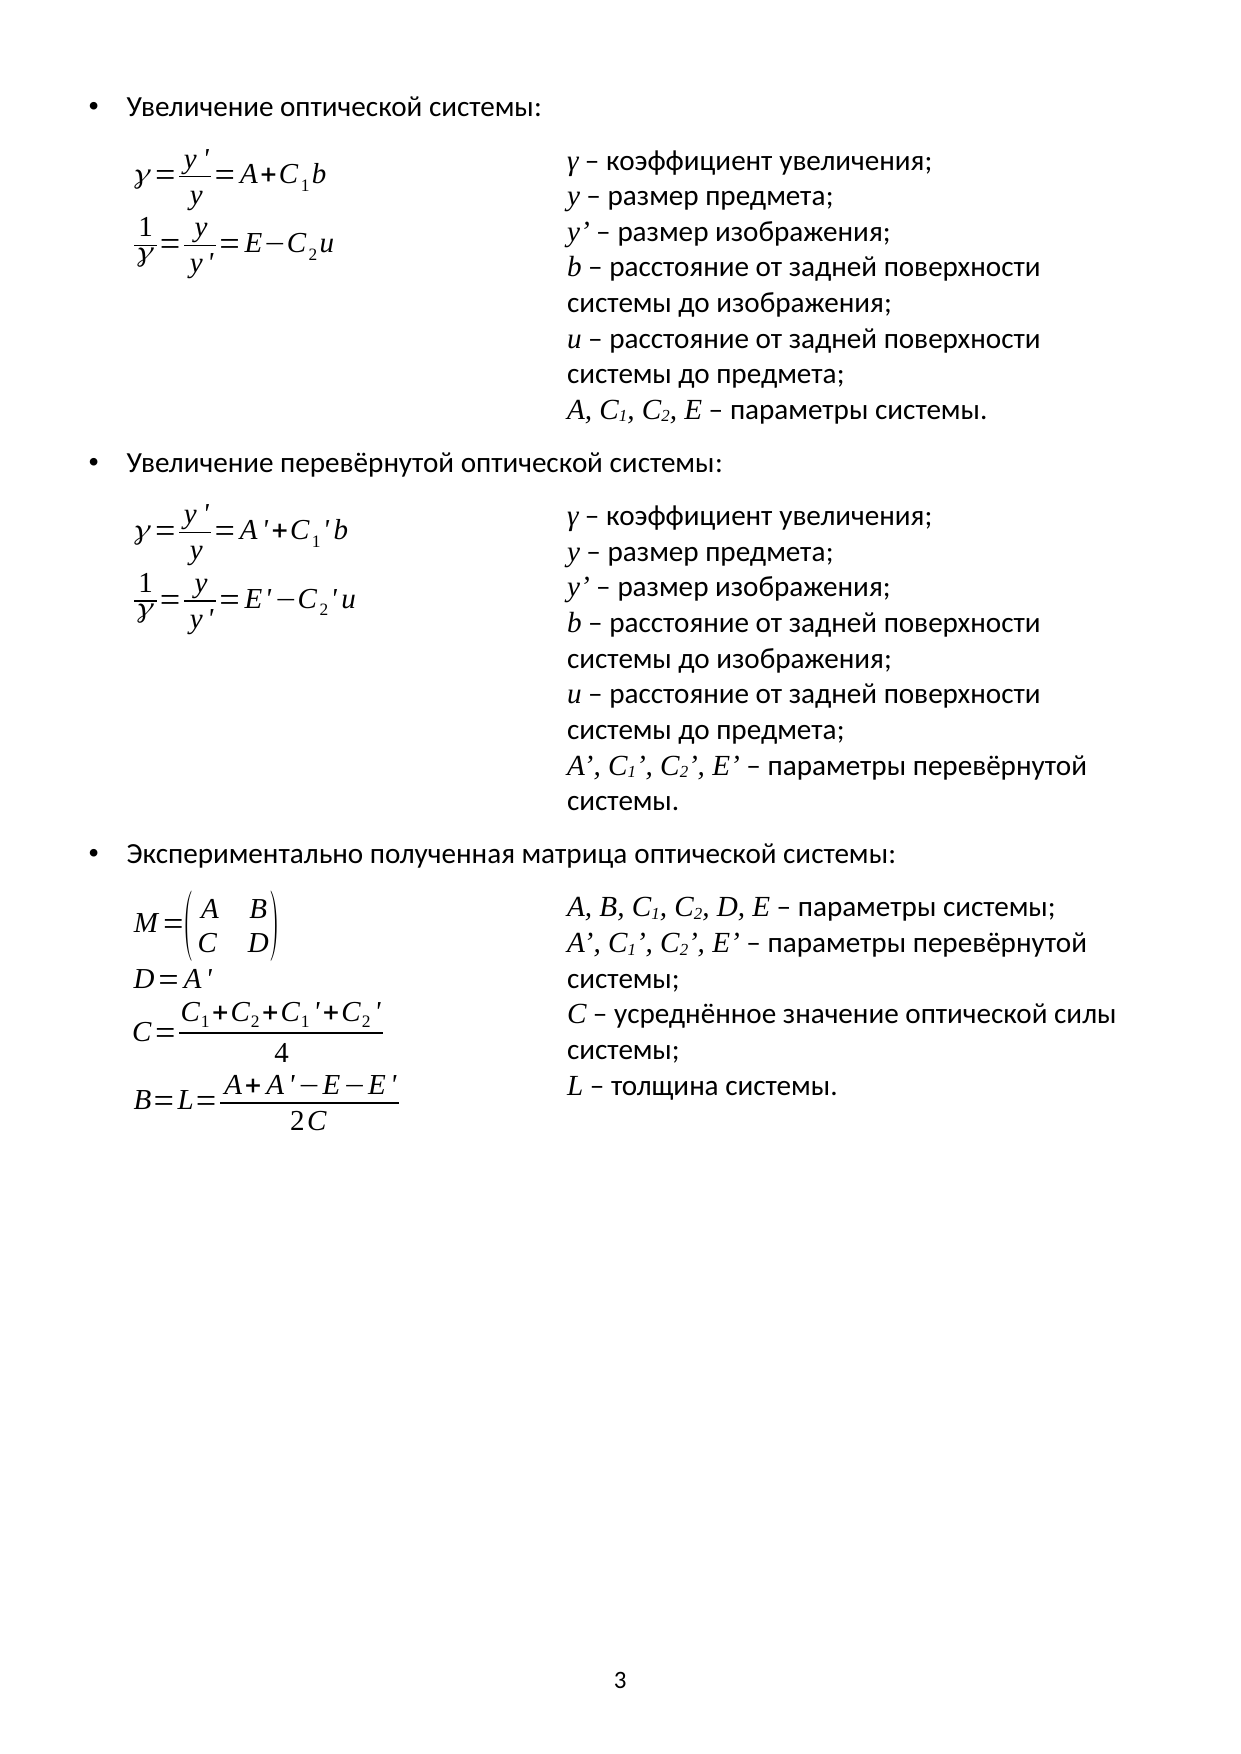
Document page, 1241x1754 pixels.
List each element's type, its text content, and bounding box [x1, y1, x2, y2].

list Увеличение оптической системы: [88, 88, 1152, 124]
table_header [126, 136, 561, 444]
table_header A, B, C1, C2, D, E – параметры системы; A’, C1’, C2’, E’ – параметры перевёрнутой системы; C – усреднённое значение оптической силы системы; L – толщина системы. [561, 883, 1152, 1154]
table_header [126, 883, 561, 1154]
table_header γ – коэффициент увеличения; y – размер предмета; y’ – размер изображения; b – расстояние от задней поверхности системы до изображения; u – расстояние от задней поверхности системы до предмета; A’, C1’, C2’, E’ – параметры перевёрнутой системы. [561, 492, 1152, 835]
list Увеличение перевёрнутой оптической системы: [88, 444, 1152, 480]
list Экспериментально полученная матрица оптической системы: [88, 835, 1152, 871]
table_header [126, 492, 561, 835]
table_header γ – коэффициент увеличения; y – размер предмета; y’ – размер изображения; b – расстояние от задней поверхности системы до изображения; u – расстояние от задней поверхности системы до предмета; A, C1, C2, E – параметры системы. [561, 136, 1152, 444]
